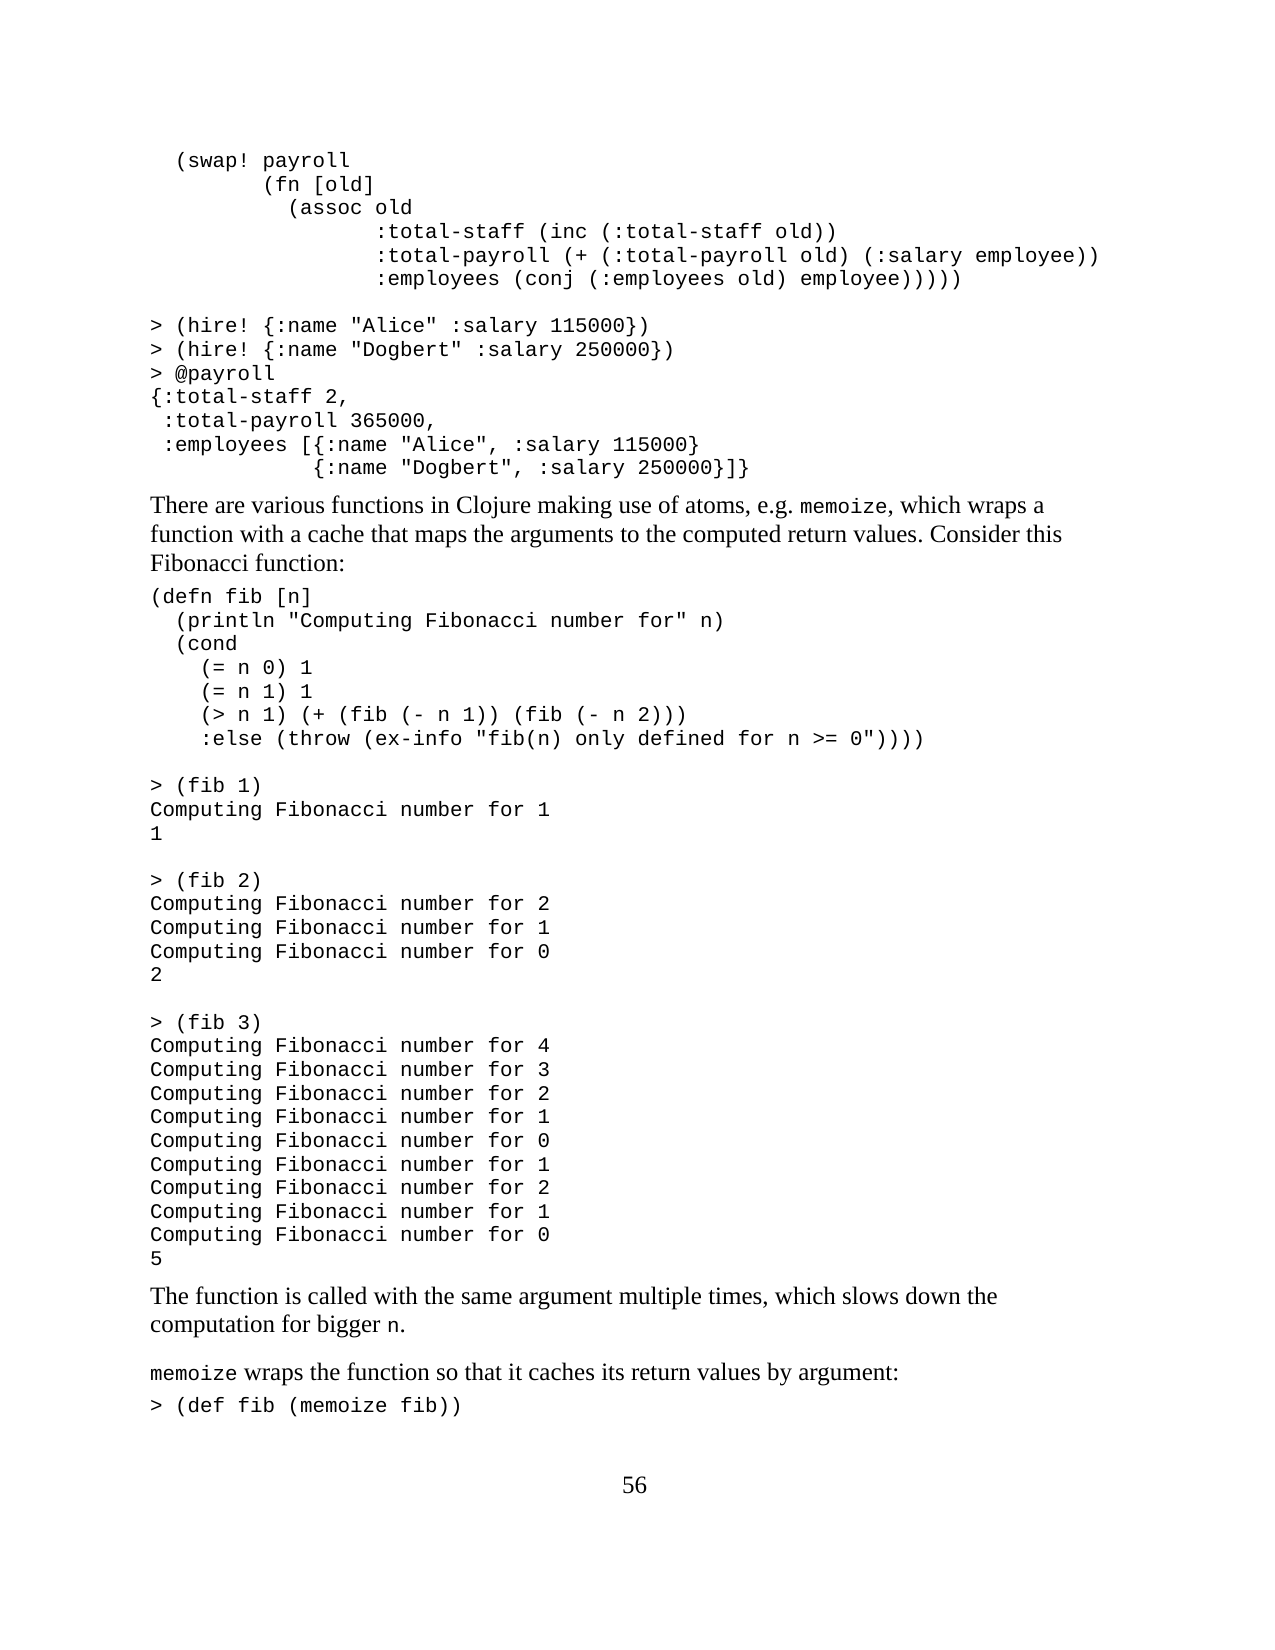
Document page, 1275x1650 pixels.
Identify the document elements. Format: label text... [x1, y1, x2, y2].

text Computing Fibonacci number for 2 [150, 1177, 1125, 1201]
text Computing Fibonacci number for 1 [150, 799, 1125, 822]
text > (hire! {:name "Dogbert" :salary 250000}) [150, 339, 1125, 363]
text There are various functions in Clojure making use of atoms, e.g. memoize, which wraps a function with a cache that maps the arguments to the computed return values. Consider this Fibonacci function: [150, 490, 1125, 577]
text (= n 1) 1 [150, 681, 1125, 704]
text :employees (conj (:employees old) employee))))) [150, 268, 1125, 292]
text > (fib 3) [150, 1012, 1125, 1035]
text :employees [{:name "Alice", :salary 115000} [150, 434, 1125, 457]
text (fn [old] [150, 174, 1125, 197]
text {:name "Dogbert", :salary 250000}]} [150, 457, 1125, 481]
text (swap! payroll [150, 150, 1125, 174]
text > (fib 2) [150, 870, 1125, 893]
text Computing Fibonacci number for 3 [150, 1059, 1125, 1083]
text :total-staff (inc (:total-staff old)) [150, 221, 1125, 244]
text Computing Fibonacci number for 1 [150, 1106, 1125, 1130]
text Computing Fibonacci number for 1 [150, 1153, 1125, 1177]
text Computing Fibonacci number for 0 [150, 1224, 1125, 1248]
text Computing Fibonacci number for 2 [150, 893, 1125, 917]
text > (hire! {:name "Alice" :salary 115000}) [150, 316, 1125, 339]
text memoize wraps the function so that it caches its return values by argument: [150, 1357, 1125, 1387]
text Computing Fibonacci number for 2 [150, 1083, 1125, 1106]
text :total-payroll 365000, [150, 410, 1125, 434]
text (> n 1) (+ (fib (- n 1)) (fib (- n 2))) [150, 704, 1125, 728]
text > (fib 1) [150, 775, 1125, 799]
text (println "Computing Fibonacci number for" n) [150, 610, 1125, 633]
text (= n 0) 1 [150, 657, 1125, 681]
text Computing Fibonacci number for 1 [150, 917, 1125, 941]
text Computing Fibonacci number for 0 [150, 1130, 1125, 1153]
text 5 [150, 1248, 1125, 1272]
text (cond [150, 633, 1125, 657]
text Computing Fibonacci number for 4 [150, 1035, 1125, 1059]
text 2 [150, 964, 1125, 988]
text Computing Fibonacci number for 0 [150, 941, 1125, 964]
text Computing Fibonacci number for 1 [150, 1201, 1125, 1224]
text 1 [150, 822, 1125, 846]
text (defn fib [n] [150, 586, 1125, 610]
text The function is called with the same argument multiple times, which slows down the computation for bigger n. [150, 1281, 1125, 1339]
text {:total-staff 2, [150, 386, 1125, 410]
text > (def fib (memoize fib)) [150, 1396, 1125, 1419]
text :else (throw (ex-info "fib(n) only defined for n >= 0")))) [150, 728, 1125, 752]
text :total-payroll (+ (:total-payroll old) (:salary employee)) [150, 244, 1125, 268]
text > @payroll [150, 363, 1125, 386]
text (assoc old [150, 197, 1125, 221]
